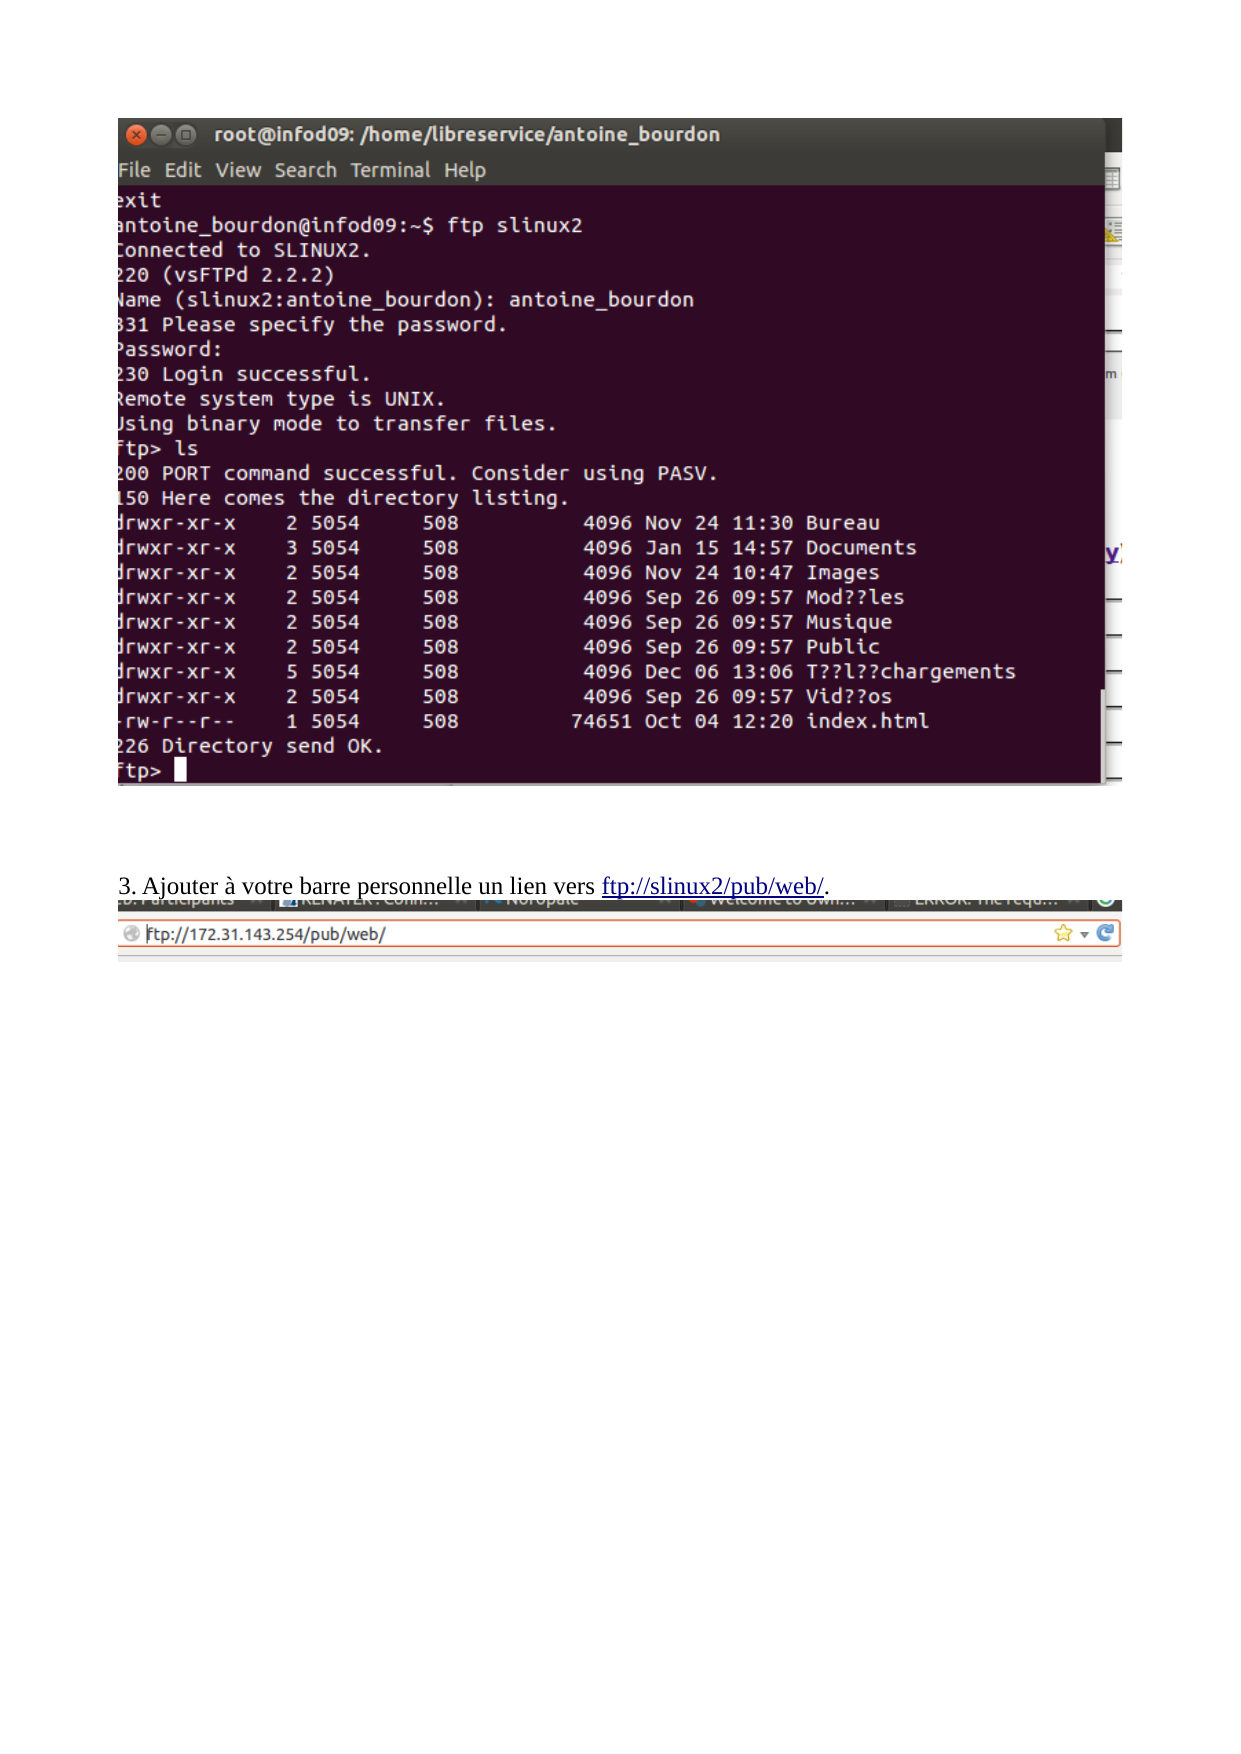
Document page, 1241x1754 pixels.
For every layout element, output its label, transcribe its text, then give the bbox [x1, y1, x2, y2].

picture [118, 900, 1123, 962]
picture [118, 118, 1123, 786]
text 3. Ajouter à votre barre personnelle un lien vers ftp://slinux2/pub/web/. [118, 871, 1122, 900]
